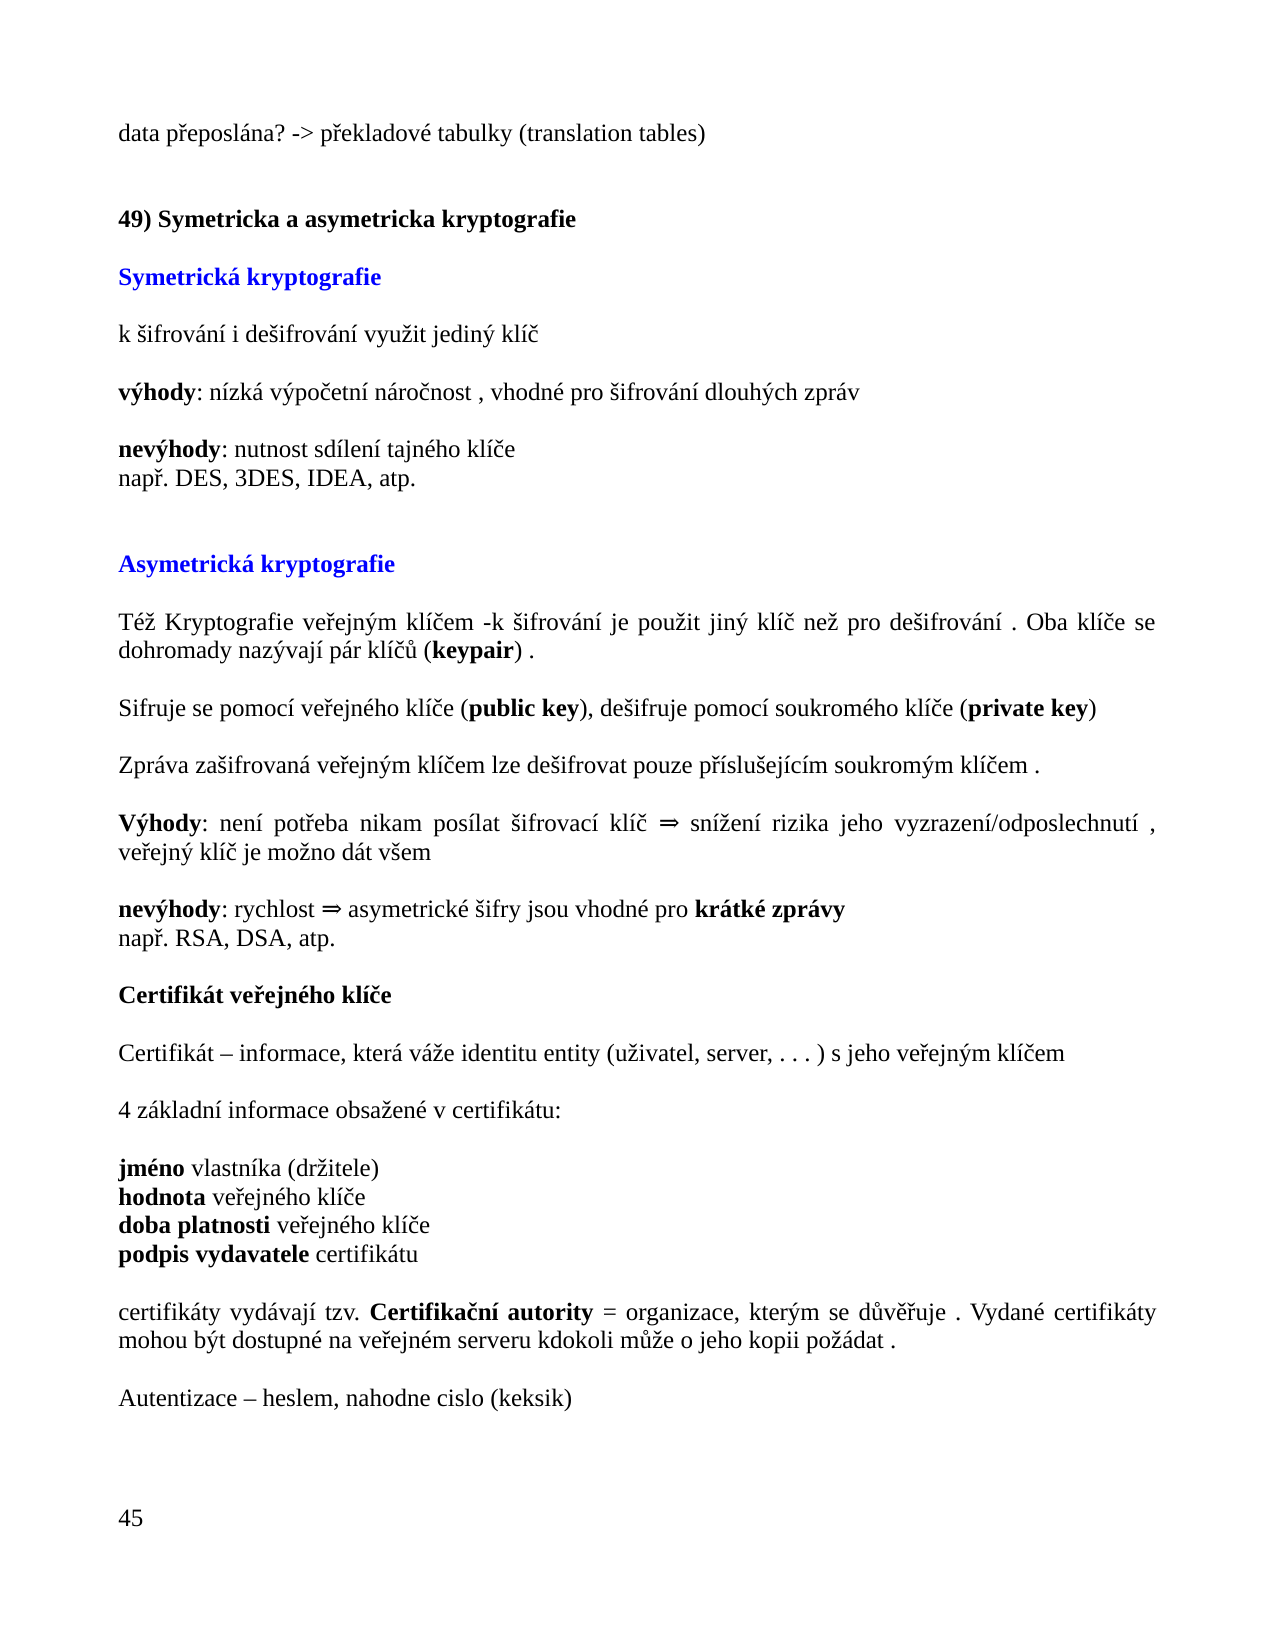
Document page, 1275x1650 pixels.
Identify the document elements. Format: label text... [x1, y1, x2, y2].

text 4 základní informace obsažené v certifikátu: [118, 1096, 1157, 1124]
text Certifikát veřejného klíče [118, 981, 1157, 1009]
text Zpráva zašifrovaná veřejným klíčem lze dešifrovat pouze příslušejícím soukromým klíčem . [118, 751, 1157, 779]
text jméno vlastníka (držitele) [118, 1153, 1157, 1182]
text nevýhody: nutnost sdílení tajného klíče [118, 434, 1157, 463]
text Výhody: není potřeba nikam posílat šifrovací klíč ⇒ snížení rizika jeho vyzrazení/odposlechnutí , veřejný klíč je možno dát všem [118, 808, 1157, 866]
text Certifikát – informace, která váže identitu entity (uživatel, server, . . . ) s jeho veřejným klíčem [118, 1038, 1157, 1067]
text hodnota veřejného klíče [118, 1182, 1157, 1211]
text Autentizace – heslem, nahodne cislo (keksik) [118, 1383, 1157, 1412]
text certifikáty vydávají tzv. Certifikační autority = organizace, kterým se důvěřuje . Vydané certifikáty mohou být dostupné na veřejném serveru kdokoli může o jeho kopii požádat . [118, 1297, 1157, 1354]
text Asymetrická kryptografie [118, 549, 1157, 578]
text 49) Symetricka a asymetricka kryptografie [118, 204, 1157, 233]
text podpis vydavatele certifikátu [118, 1239, 1157, 1268]
text např. RSA, DSA, atp. [118, 923, 1157, 952]
text Sifruje se pomocí veřejného klíče (public key), dešifruje pomocí soukromého klíče (private key) [118, 693, 1157, 722]
text např. DES, 3DES, IDEA, atp. [118, 463, 1157, 492]
text nevýhody: rychlost ⇒ asymetrické šifry jsou vhodné pro krátké zprávy [118, 894, 1157, 923]
text Též Kryptografie veřejným klíčem -k šifrování je použit jiný klíč než pro dešifrování . Oba klíče se dohromady nazývají pár klíčů (keypair) . [118, 607, 1157, 664]
text Symetrická kryptografie [118, 262, 1157, 291]
text doba platnosti veřejného klíče [118, 1211, 1157, 1239]
text k šifrování i dešifrování využit jediný klíč [118, 319, 1157, 348]
text data přeposlána? -> překladové tabulky (translation tables) [118, 118, 1157, 147]
text výhody: nízká výpočetní náročnost , vhodné pro šifrování dlouhých zpráv [118, 377, 1157, 406]
